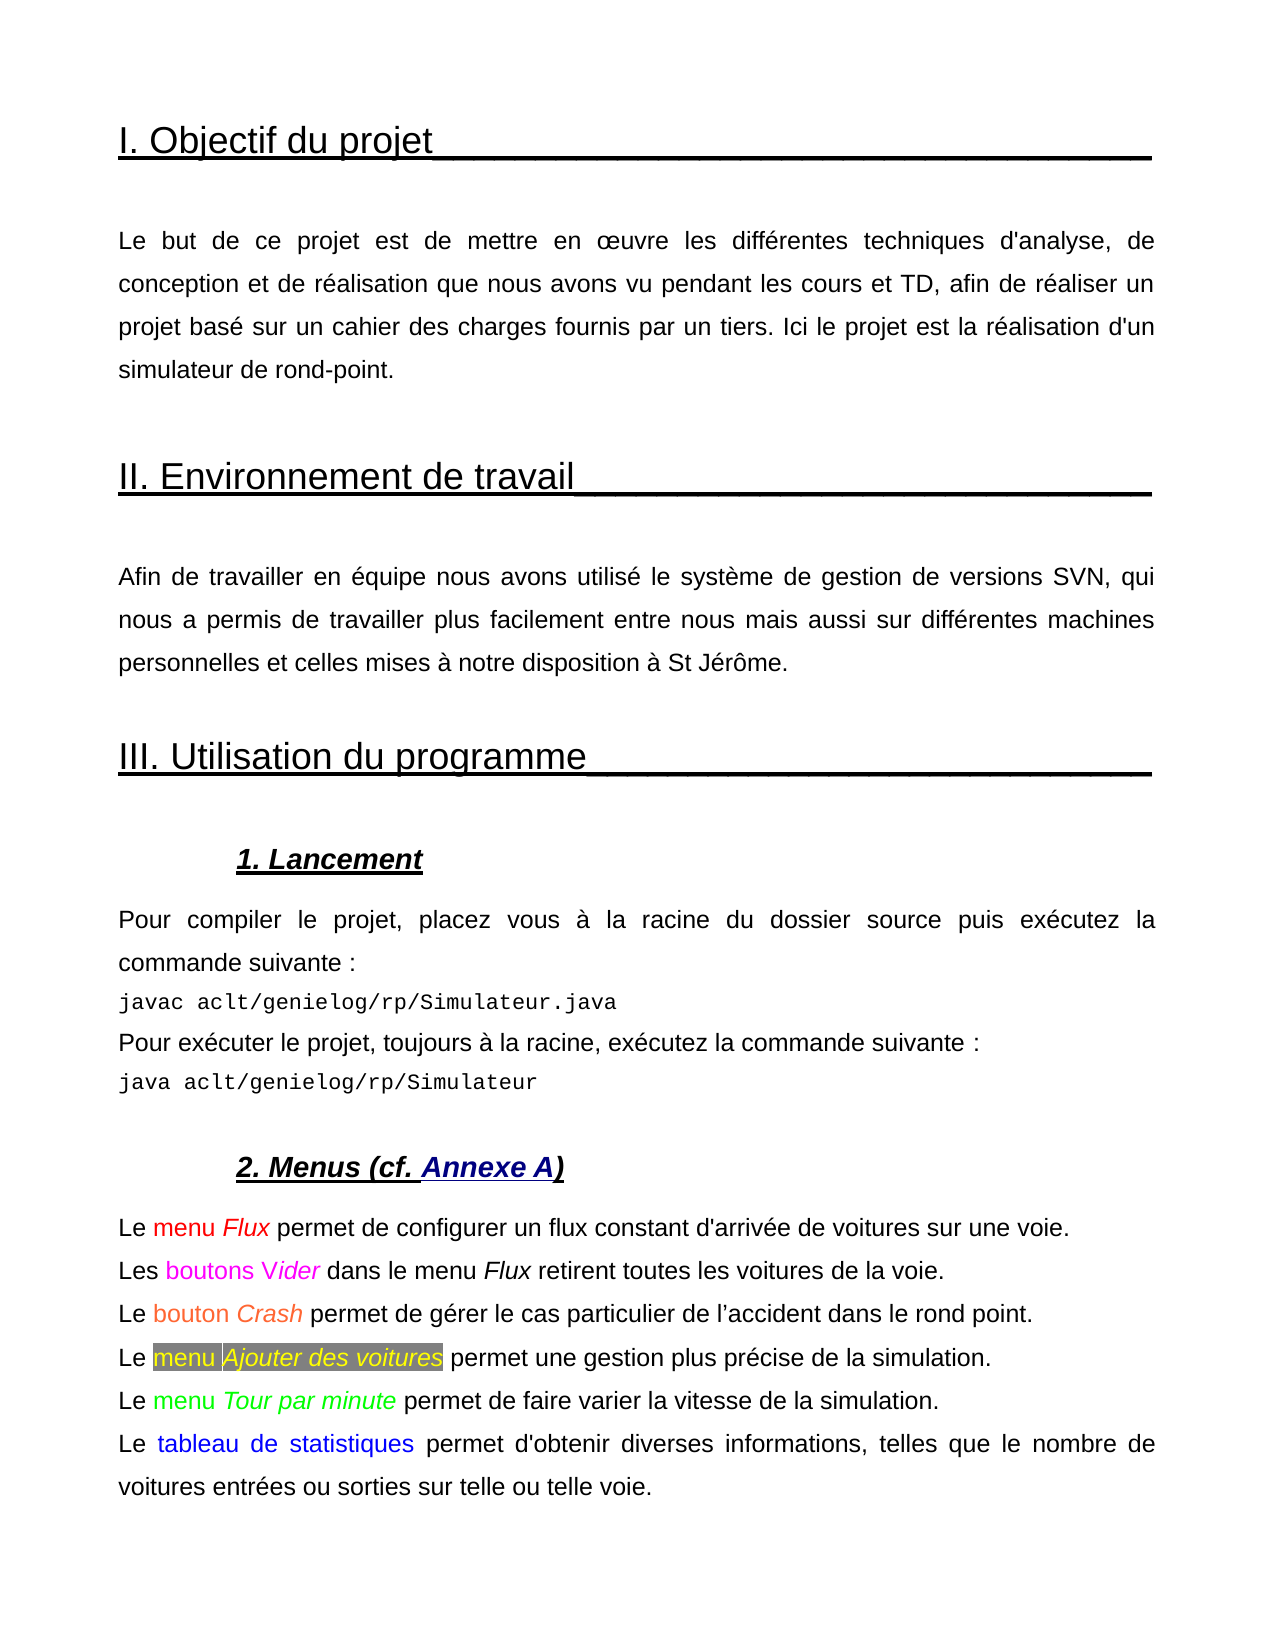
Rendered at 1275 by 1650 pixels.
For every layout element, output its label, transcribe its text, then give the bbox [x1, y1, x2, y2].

text Afin de travailler en équipe nous avons utilisé le système de gestion de versions SVN, qui nous a permis de travailler plus facilement entre nous mais aussi sur différentes machines personnelles et celles mises à notre disposition à St Jérôme. [118, 562, 1157, 677]
subtitle II. Environnement de travail [118, 454, 1157, 497]
text Le menu Ajouter des voitures permet une gestion plus précise de la simulation. [118, 1343, 1157, 1371]
text Pour exécuter le projet, toujours à la racine, exécutez la commande suivante : [118, 1028, 1157, 1056]
text Le menu Flux permet de configurer un flux constant d'arrivée de voitures sur une voie. [118, 1213, 1157, 1242]
text java aclt/genielog/rp/Simulateur [118, 1071, 1157, 1096]
text javac aclt/genielog/rp/Simulateur.java [118, 991, 1157, 1016]
text Le tableau de statistiques permet d'obtenir diverses informations, telles que le nombre de voitures entrées ou sorties sur telle ou telle voie. [118, 1429, 1157, 1501]
subtitle III. Utilisation du programme [118, 734, 1157, 777]
text Le bouton Crash permet de gérer le cas particulier de l’accident dans le rond point. [118, 1299, 1157, 1328]
subtitle 1. Lancement [236, 842, 1157, 876]
text Le but de ce projet est de mettre en œuvre les différentes techniques d'analyse, de conception et de réalisation que nous avons vu pendant les cours et TD, afin de réaliser un projet basé sur un cahier des charges fournis par un tiers. Ici le projet est la réalisation d'un simulateur de rond-point. [118, 226, 1157, 384]
text Les boutons Vider dans le menu Flux retirent toutes les voitures de la voie. [118, 1256, 1157, 1285]
subtitle I. Objectif du projet [118, 118, 1157, 161]
subtitle 2. Menus (cf. Annexe A) [236, 1151, 1157, 1184]
text Pour compiler le projet, placez vous à la racine du dossier source puis exécutez la commande suivante : [118, 905, 1157, 977]
text Le menu Tour par minute permet de faire varier la vitesse de la simulation. [118, 1386, 1157, 1414]
